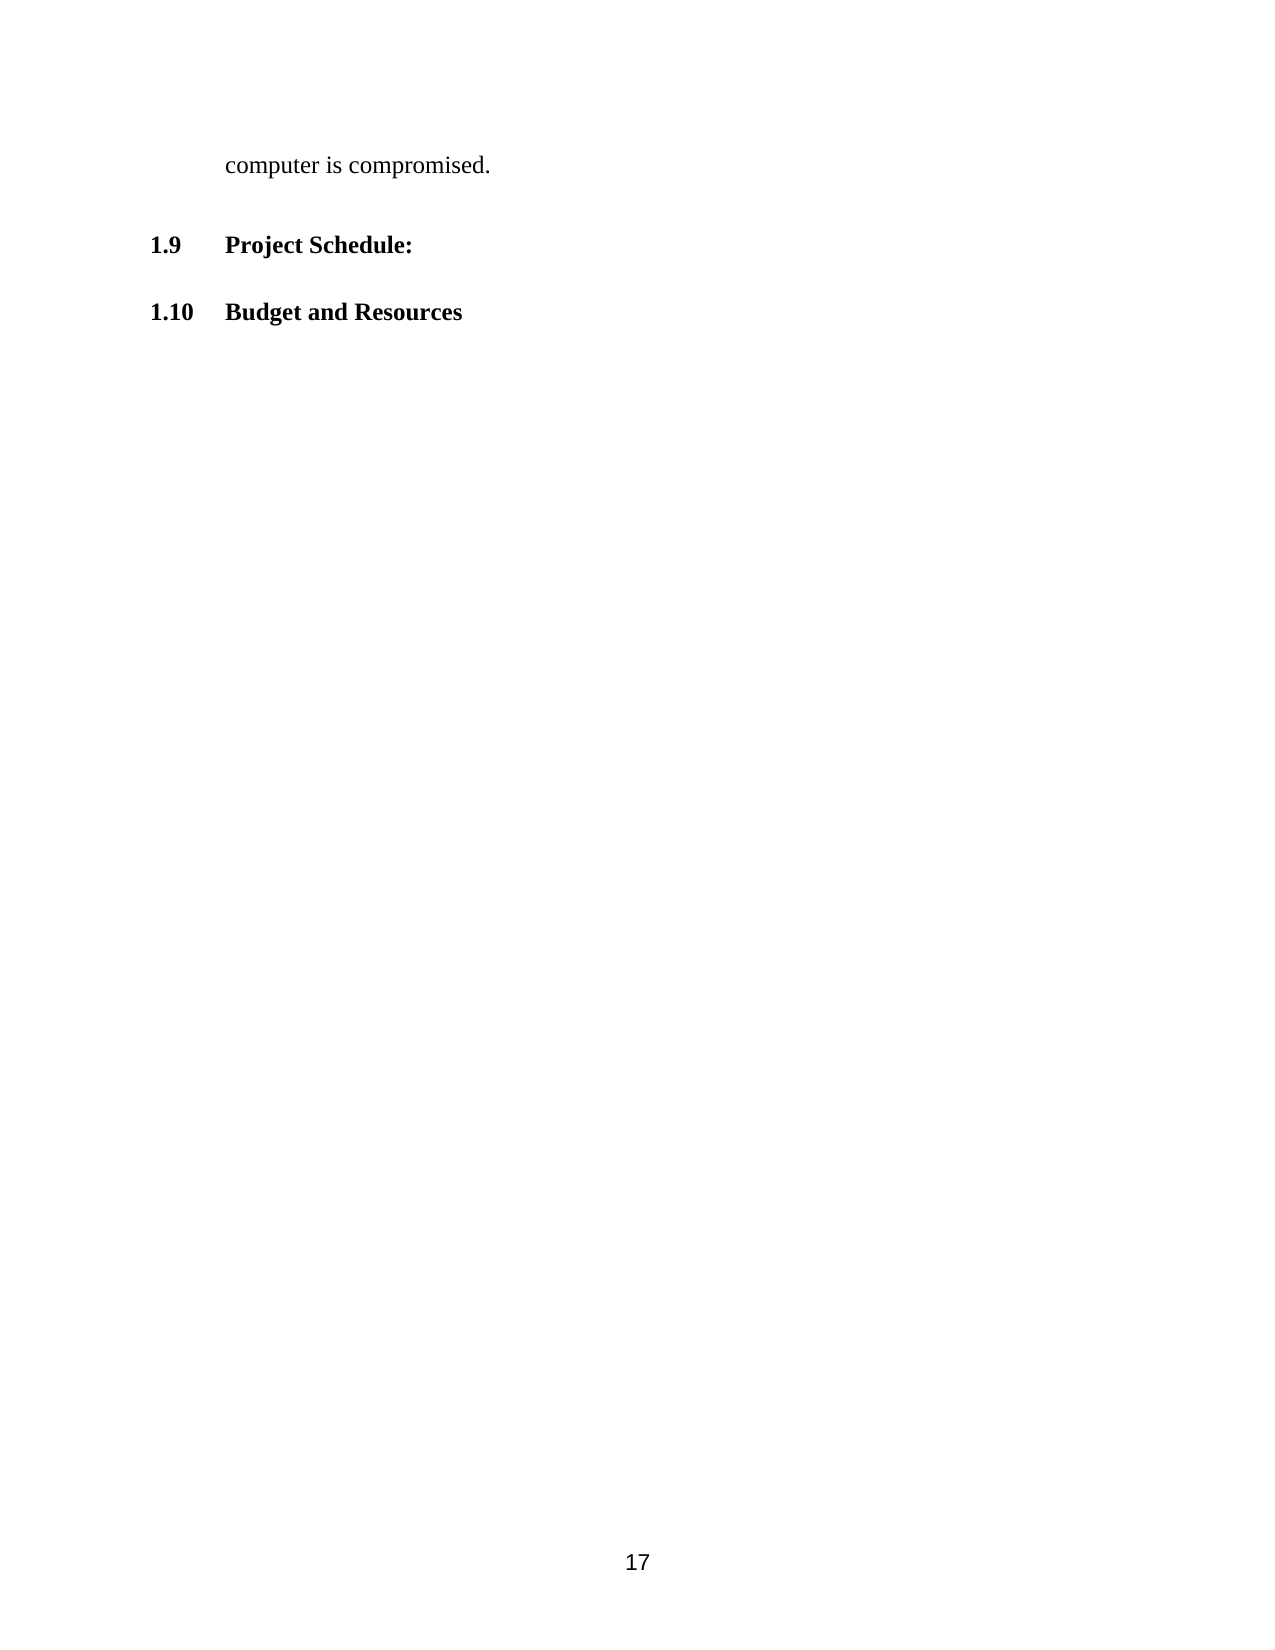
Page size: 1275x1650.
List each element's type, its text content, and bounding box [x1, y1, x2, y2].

subtitle 1.10 Budget and Resources [150, 297, 1125, 326]
subtitle 1.9 Project Schedule: [150, 231, 1125, 259]
list computer is compromised. [187, 150, 1125, 179]
